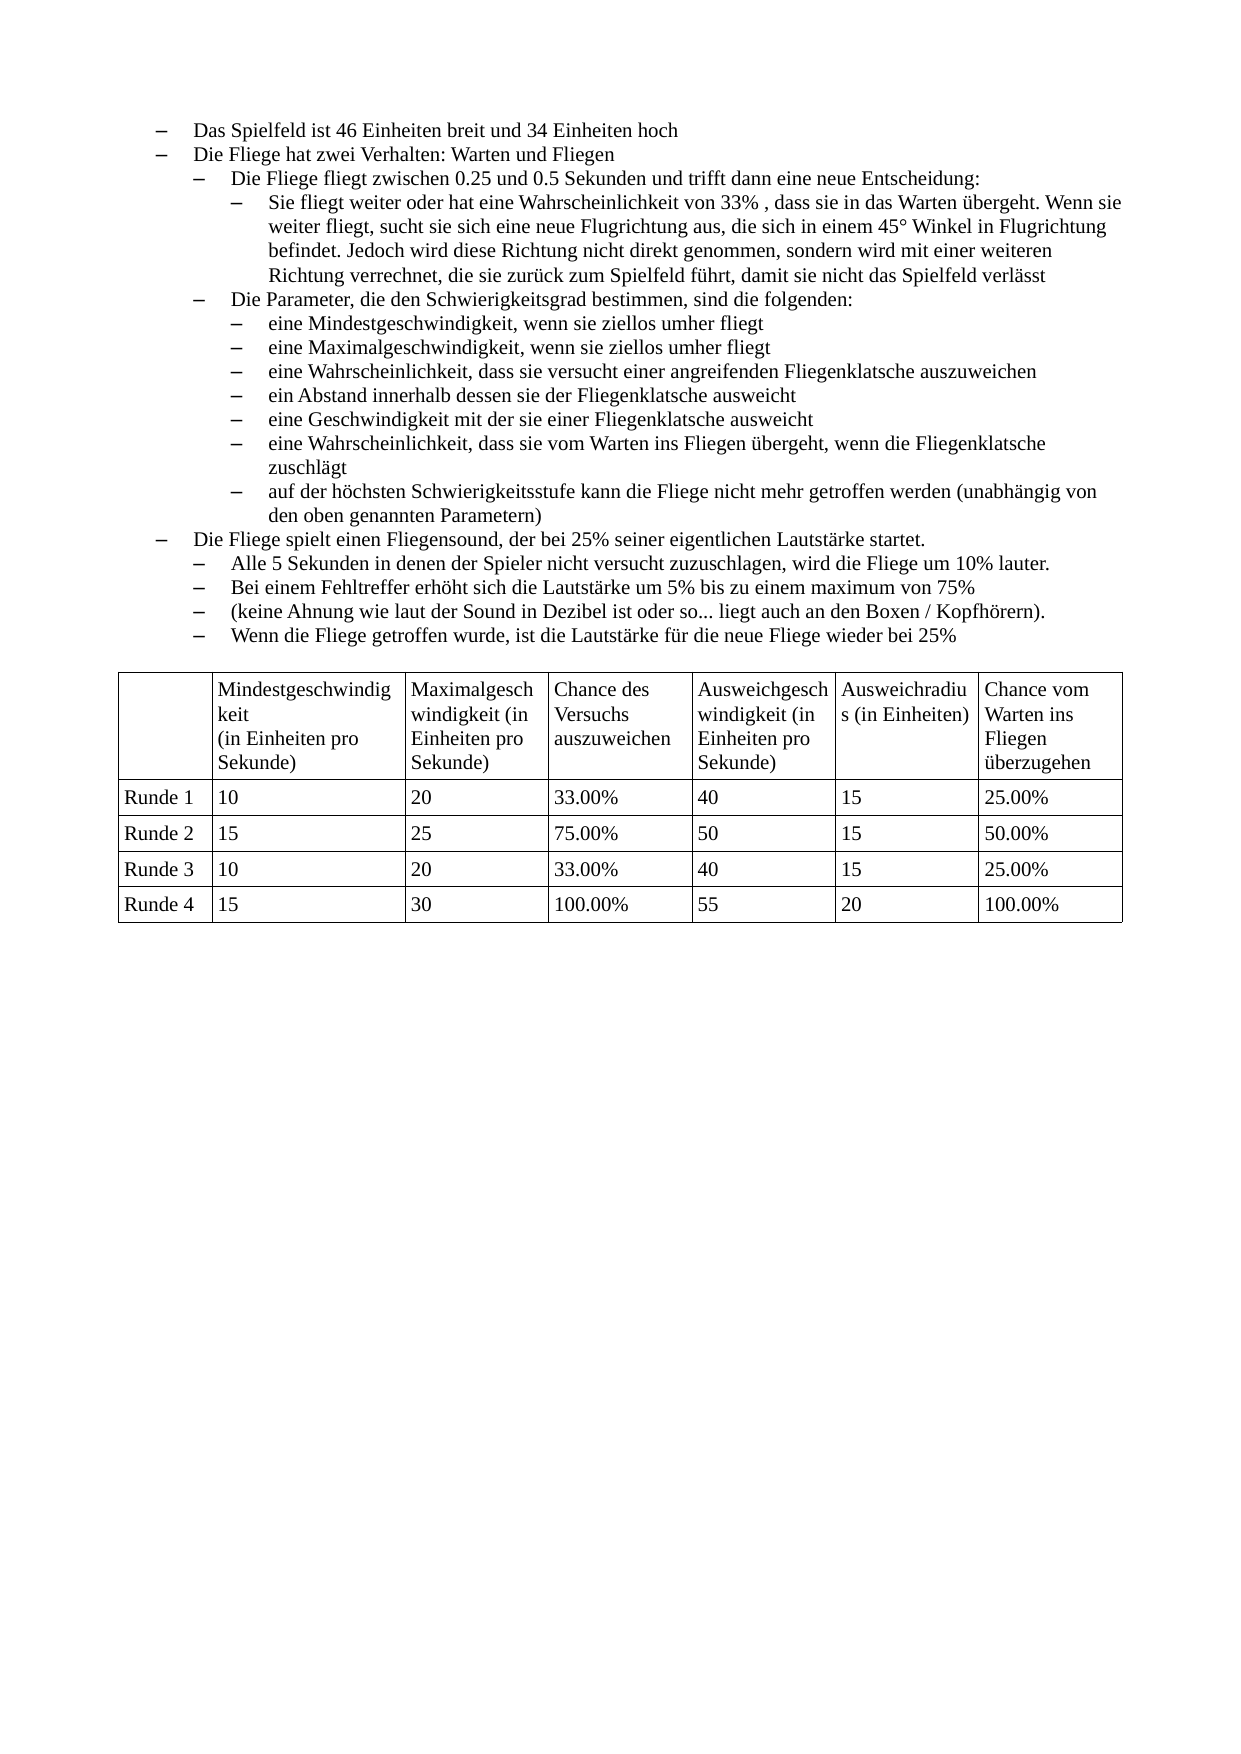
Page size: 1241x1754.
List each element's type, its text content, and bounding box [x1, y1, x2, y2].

table_header [119, 673, 212, 779]
list eine Maximalgeschwindigkeit, wenn sie ziellos umher fliegt [231, 335, 1122, 359]
table_cell 20 [406, 780, 548, 815]
table_cell 25,00% [979, 780, 1122, 815]
table_cell 10 [213, 852, 405, 886]
table_cell Runde 2 [119, 816, 212, 851]
list Das Spielfeld ist 46 Einheiten breit und 34 Einheiten hoch [156, 118, 1122, 142]
table_header Chance vom Warten ins Fliegen überzugehen [979, 673, 1122, 779]
table_cell 100,00% [979, 887, 1122, 922]
list Die Fliege fliegt zwischen 0.25 und 0.5 Sekunden und trifft dann eine neue Entscheidung: [193, 166, 1122, 190]
list auf der höchsten Schwierigkeitsstufe kann die Fliege nicht mehr getroffen werden (unabhängig von den oben genannten Parametern) [231, 479, 1122, 527]
table_cell 50 [693, 816, 835, 851]
table_cell 75,00% [549, 816, 692, 851]
table_cell Runde 3 [119, 852, 212, 886]
table_cell 20 [836, 887, 978, 922]
table_cell 33,00% [549, 780, 692, 815]
list ein Abstand innerhalb dessen sie der Fliegenklatsche ausweicht [231, 383, 1122, 407]
table_cell Runde 4 [119, 887, 212, 922]
table_cell 30 [406, 887, 548, 922]
table_cell 40 [693, 852, 835, 886]
list eine Geschwindigkeit mit der sie einer Fliegenklatsche ausweicht [231, 407, 1122, 431]
table_cell 55 [693, 887, 835, 922]
list Alle 5 Sekunden in denen der Spieler nicht versucht zuzuschlagen, wird die Fliege um 10% lauter. [193, 551, 1122, 575]
list (keine Ahnung wie laut der Sound in Dezibel ist oder so... liegt auch an den Boxen / Kopfhörern). [193, 599, 1122, 623]
table_cell 15 [836, 816, 978, 851]
table_cell 25,00% [979, 852, 1122, 886]
table_header Chance des Versuchs auszuweichen [549, 673, 692, 779]
table_cell 15 [836, 852, 978, 886]
table_header Maximalgeschwindigkeit (in Einheiten pro Sekunde) [406, 673, 548, 779]
table_cell 15 [213, 887, 405, 922]
table_cell 15 [836, 780, 978, 815]
list Die Fliege hat zwei Verhalten: Warten und Fliegen [156, 142, 1122, 166]
list eine Wahrscheinlichkeit, dass sie versucht einer angreifenden Fliegenklatsche auszuweichen [231, 359, 1122, 383]
table_cell Runde 1 [119, 780, 212, 815]
table_cell 100,00% [549, 887, 692, 922]
table_cell 33,00% [549, 852, 692, 886]
table_cell 20 [406, 852, 548, 886]
table_cell 25 [406, 816, 548, 851]
list Sie fliegt weiter oder hat eine Wahrscheinlichkeit von 33% , dass sie in das Warten übergeht. Wenn sie weiter fliegt, sucht sie sich eine neue Flugrichtung aus, die sich in einem 45° Winkel in Flugrichtung befindet. Jedoch wird diese Richtung nicht direkt genommen, sondern wird mit einer weiteren Richtung verrechnet, die sie zurück zum Spielfeld führt, damit sie nicht das Spielfeld verlässt [231, 190, 1122, 287]
list eine Wahrscheinlichkeit, dass sie vom Warten ins Fliegen übergeht, wenn die Fliegenklatsche zuschlägt [231, 431, 1122, 479]
table_cell 15 [213, 816, 405, 851]
table_cell 40 [693, 780, 835, 815]
list Bei einem Fehltreffer erhöht sich die Lautstärke um 5% bis zu einem maximum von 75% [193, 575, 1122, 599]
table_cell 50,00% [979, 816, 1122, 851]
table_header Ausweichradius (in Einheiten) [836, 673, 978, 779]
table_cell 10 [213, 780, 405, 815]
list Die Fliege spielt einen Fliegensound, der bei 25% seiner eigentlichen Lautstärke startet. [156, 527, 1122, 551]
list Wenn die Fliege getroffen wurde, ist die Lautstärke für die neue Fliege wieder bei 25% [193, 623, 1122, 647]
list eine Mindestgeschwindigkeit, wenn sie ziellos umher fliegt [231, 311, 1122, 335]
table_header Ausweichgeschwindigkeit (in Einheiten pro Sekunde) [693, 673, 835, 779]
list Die Parameter, die den Schwierigkeitsgrad bestimmen, sind die folgenden: [193, 287, 1122, 311]
table_header Mindestgeschwindigkeit (in Einheiten pro Sekunde) [213, 673, 405, 779]
